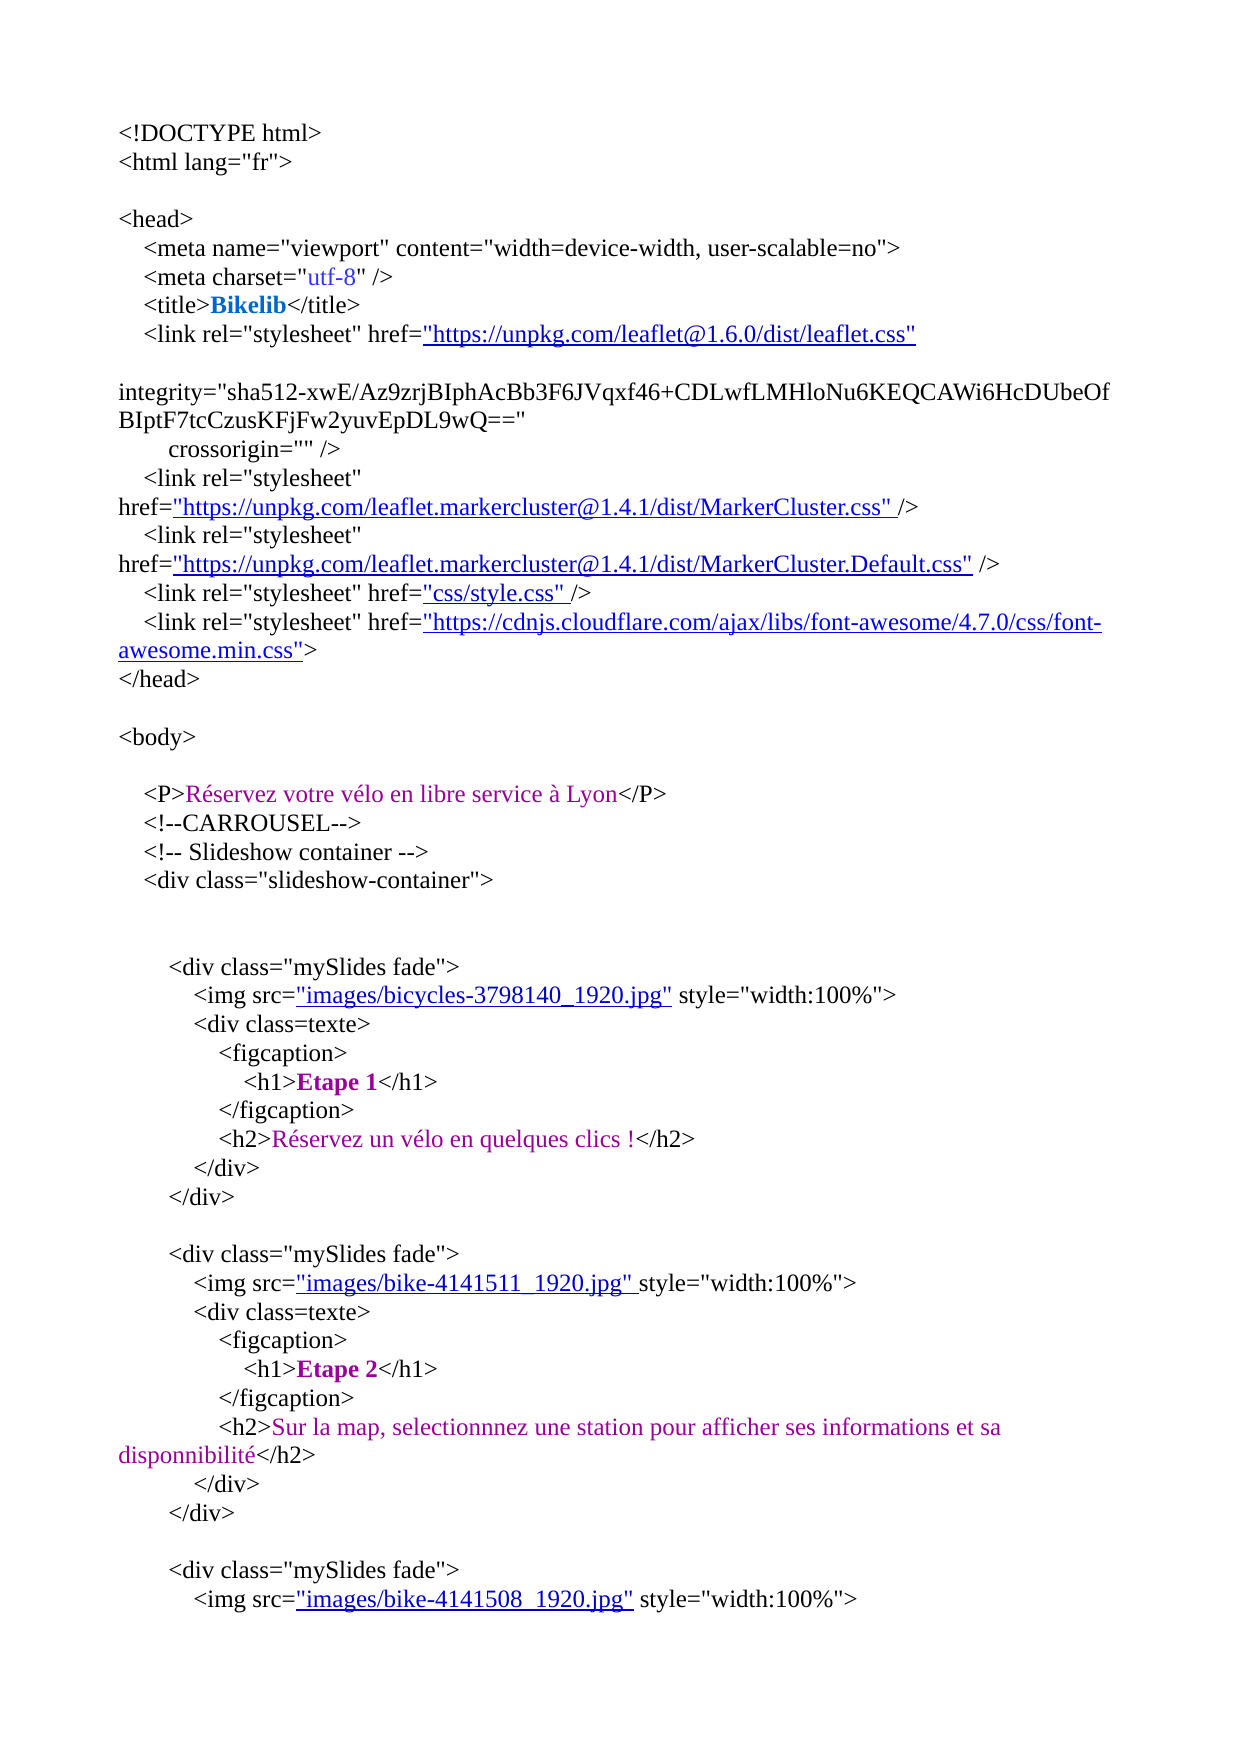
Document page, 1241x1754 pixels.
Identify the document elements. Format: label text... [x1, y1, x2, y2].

text <div class="mySlides fade"> [118, 1239, 1122, 1268]
text </div> [118, 1498, 1122, 1527]
text </div> [118, 1153, 1122, 1182]
text <h2>Réservez un vélo en quelques clics !</h2> [118, 1124, 1122, 1153]
text <h1>Etape 1</h1> [118, 1067, 1122, 1096]
text <img src="images/bike-4141508_1920.jpg" style="width:100%"> [118, 1584, 1122, 1613]
text <link rel="stylesheet" href="https://unpkg.com/leaflet@1.6.0/dist/leaflet.css" [118, 319, 1122, 348]
text <title>Bikelib</title> [118, 291, 1122, 319]
text </figcaption> [118, 1096, 1122, 1124]
text integrity="sha512-xwE/Az9zrjBIphAcBb3F6JVqxf46+CDLwfLMHloNu6KEQCAWi6HcDUbeOfBIptF7tcCzusKFjFw2yuvEpDL9wQ==" [118, 348, 1122, 434]
text <link rel="stylesheet" href="https://unpkg.com/leaflet.markercluster@1.4.1/dist/MarkerCluster.Default.css" /> [118, 521, 1122, 578]
text </head> [118, 664, 1122, 693]
text <head> [118, 204, 1122, 233]
text <meta name="viewport" content="width=device-width, user-scalable=no"> [118, 233, 1122, 262]
text <P>Réservez votre vélo en libre service à Lyon</P> [118, 779, 1122, 808]
text <body> [118, 722, 1122, 751]
text <!--CARROUSEL--> [118, 808, 1122, 837]
text <html lang="fr"> [118, 147, 1122, 176]
text <div class=texte> [118, 1297, 1122, 1326]
text </figcaption> [118, 1383, 1122, 1412]
text <div class="mySlides fade"> [118, 1556, 1122, 1584]
text <div class=texte> [118, 1009, 1122, 1038]
text <link rel="stylesheet" href="css/style.css" /> [118, 578, 1122, 607]
text <h2>Sur la map, selectionnnez une station pour afficher ses informations et sa disponnibilité</h2> [118, 1412, 1122, 1469]
text <img src="images/bike-4141511_1920.jpg" style="width:100%"> [118, 1268, 1122, 1297]
text </div> [118, 1182, 1122, 1211]
text <link rel="stylesheet" href="https://unpkg.com/leaflet.markercluster@1.4.1/dist/MarkerCluster.css" /> [118, 463, 1122, 521]
text <div class="slideshow-container"> [118, 866, 1122, 894]
text <img src="images/bicycles-3798140_1920.jpg" style="width:100%"> [118, 981, 1122, 1009]
text <div class="mySlides fade"> [118, 952, 1122, 981]
text <meta charset="utf-8" /> [118, 262, 1122, 291]
text <figcaption> [118, 1038, 1122, 1067]
text <figcaption> [118, 1326, 1122, 1354]
text <!-- Slideshow container --> [118, 837, 1122, 866]
text crossorigin="" /> [118, 434, 1122, 463]
text </div> [118, 1469, 1122, 1498]
text <link rel="stylesheet" href="https://cdnjs.cloudflare.com/ajax/libs/font-awesome/4.7.0/css/font-awesome.min.css"> [118, 607, 1122, 664]
text <h1>Etape 2</h1> [118, 1354, 1122, 1383]
text <!DOCTYPE html> [118, 118, 1122, 147]
